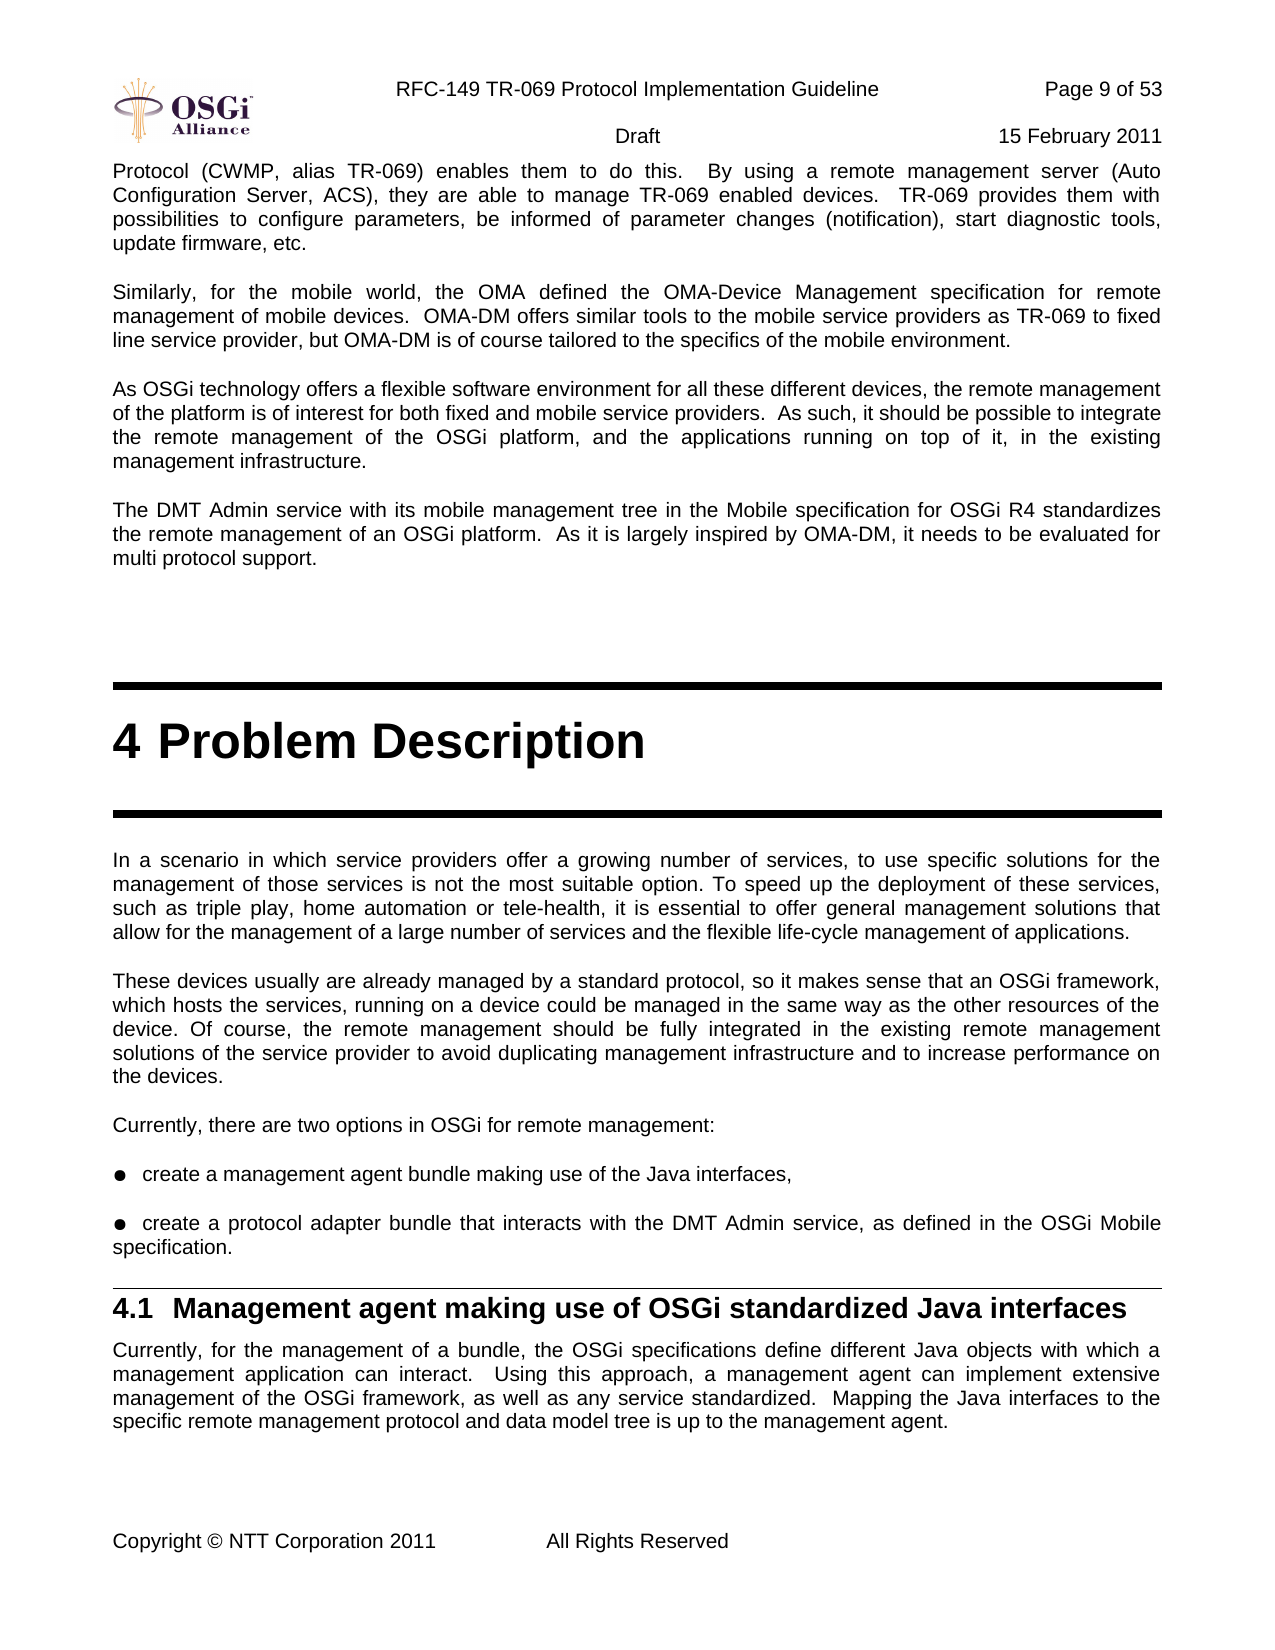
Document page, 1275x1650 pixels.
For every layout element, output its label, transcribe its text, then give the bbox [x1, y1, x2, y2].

text Similarly, for the mobile world, the OMA defined the OMA-Device Management specification for remote management of mobile devices. OMA-DM offers similar tools to the mobile service providers as TR-069 to fixed line service provider, but OMA-DM is of course tailored to the specifics of the mobile environment. [112, 280, 1162, 352]
list create a protocol adapter bundle that interacts with the DMT Admin service, as defined in the OSGi Mobile specification. [112, 1211, 1162, 1259]
text Protocol (CWMP, alias TR-069) enables them to do this. By using a remote management server (Auto Configuration Server, ACS), they are able to manage TR-069 enabled devices. TR-069 provides them with possibilities to configure parameters, be informed of parameter changes (notification), start diagnostic tools, update firmware, etc. [112, 159, 1162, 255]
text The DMT Admin service with its mobile management tree in the Mobile specification for OSGi R4 standardizes the remote management of an OSGi platform. As it is largely inspired by OMA-DM, it needs to be evaluated for multi protocol support. [112, 497, 1162, 569]
text Currently, for the management of a bundle, the OSGi specifications define different Java objects with which a management application can interact. Using this approach, a management agent can implement extensive management of the OSGi framework, as well as any service standardized. Mapping the Java interfaces to the specific remote management protocol and data model tree is up to the management agent. [112, 1337, 1162, 1433]
text In a scenario in which service providers offer a growing number of services, to use specific solutions for the management of those services is not the most suitable option. To speed up the deployment of these services, such as triple play, home automation or tele-health, it is essential to offer general management solutions that allow for the management of a large number of services and the flexible life-cycle management of applications. [112, 848, 1162, 943]
text These devices usually are already managed by a standard protocol, so it makes sense that an OSGi framework, which hosts the services, running on a device could be managed in the same way as the other resources of the device. Of course, the remote management should be fully integrated in the existing remote management solutions of the service provider to avoid duplicating management infrastructure and to increase performance on the devices. [112, 968, 1162, 1088]
text Currently, there are two options in OSGi for remote management: [112, 1113, 1162, 1137]
list create a management agent bundle making use of the Java interfaces, [112, 1162, 1162, 1186]
picture [114, 78, 254, 143]
subtitle Problem Description [112, 683, 1162, 818]
text As OSGi technology offers a flexible software environment for all these different devices, the remote management of the platform is of interest for both fixed and mobile service providers. As such, it should be possible to integrate the remote management of the OSGi platform, and the applications running on top of it, in the existing management infrastructure. [112, 377, 1162, 472]
subtitle Management agent making use of OSGi standardized Java interfaces [112, 1289, 1162, 1325]
